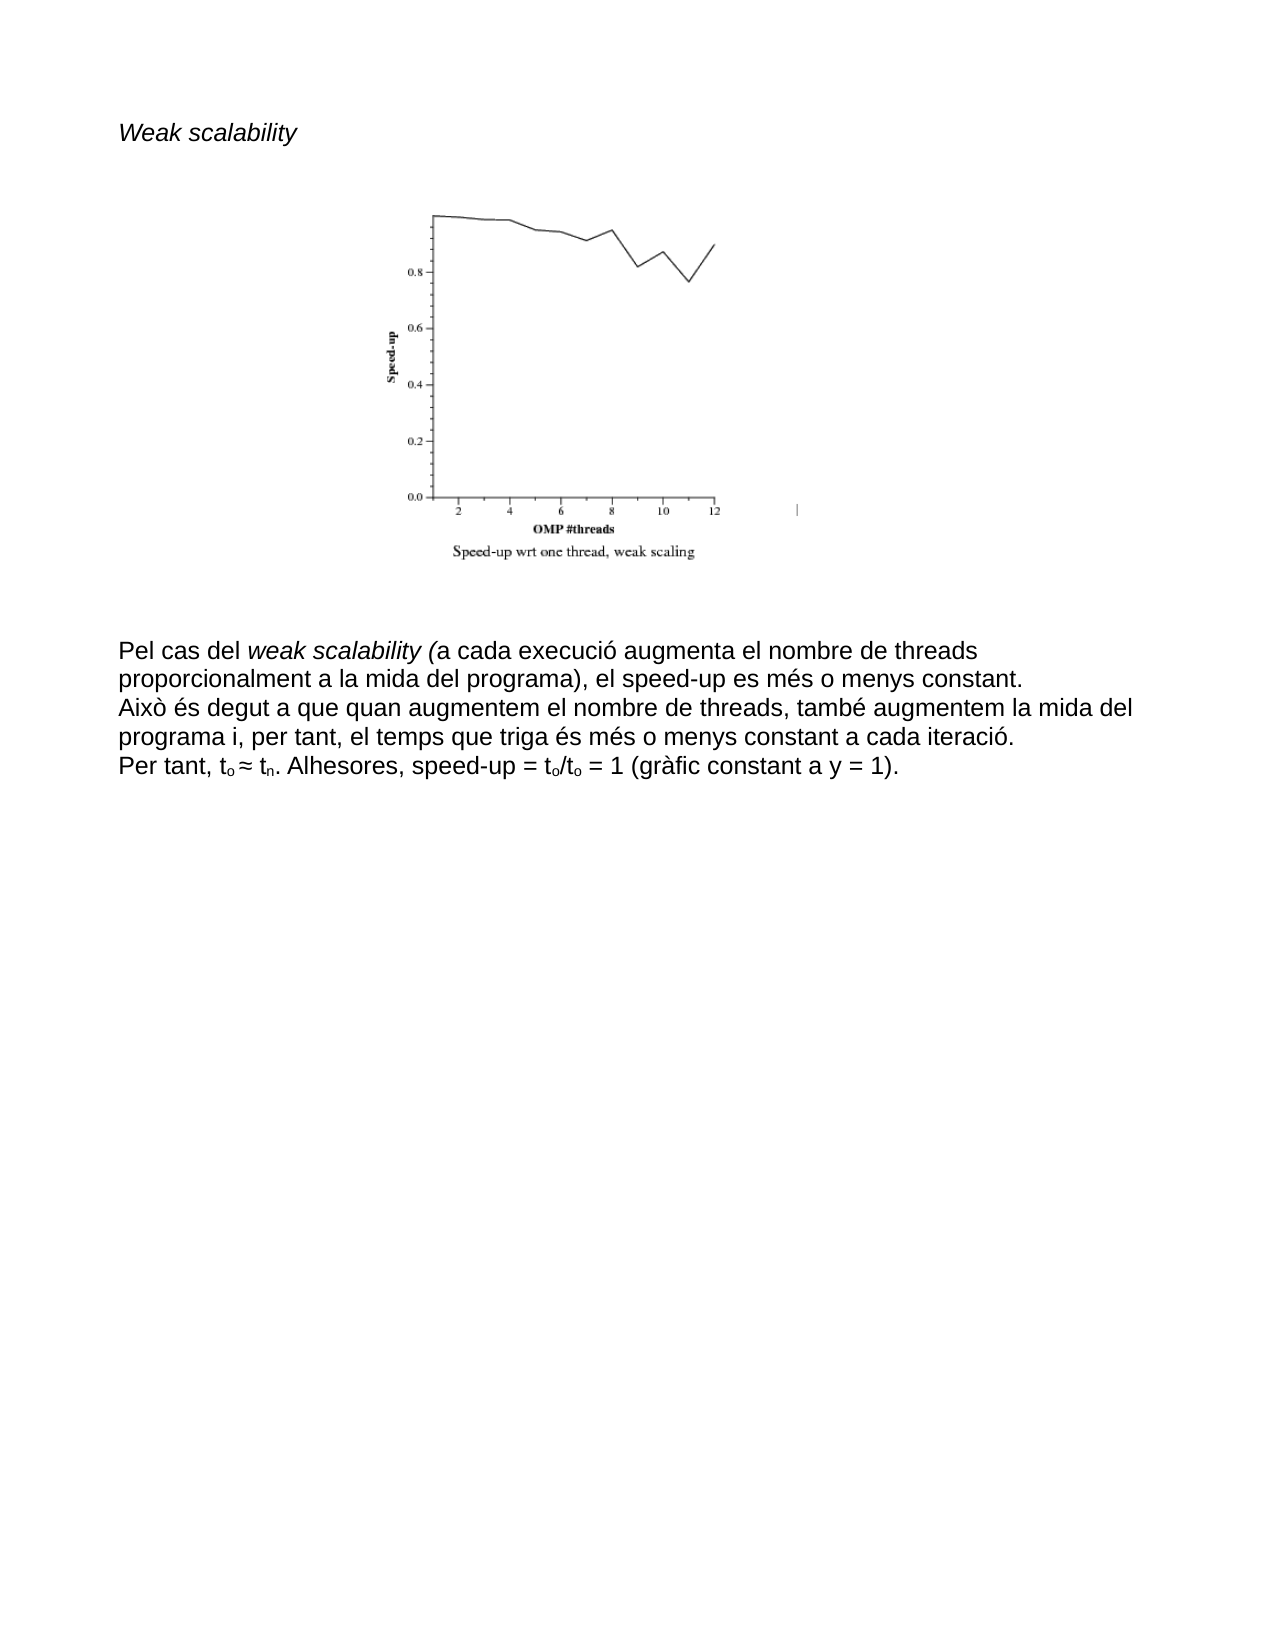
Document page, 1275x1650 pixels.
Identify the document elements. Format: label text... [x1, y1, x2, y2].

picture [353, 190, 798, 588]
text Això és degut a que quan augmentem el nombre de threads, també augmentem la mida del programa i, per tant, el temps que triga és més o menys constant a cada iteració. [118, 693, 1157, 751]
text Per tant, to ≈ tn. Alhesores, speed-up = to/to = 1 (gràfic constant a y = 1). [118, 751, 1157, 779]
text Weak scalability [118, 118, 1157, 147]
text Pel cas del weak scalability (a cada execució augmenta el nombre de threads proporcionalment a la mida del programa), el speed-up es més o menys constant. [118, 636, 1157, 693]
